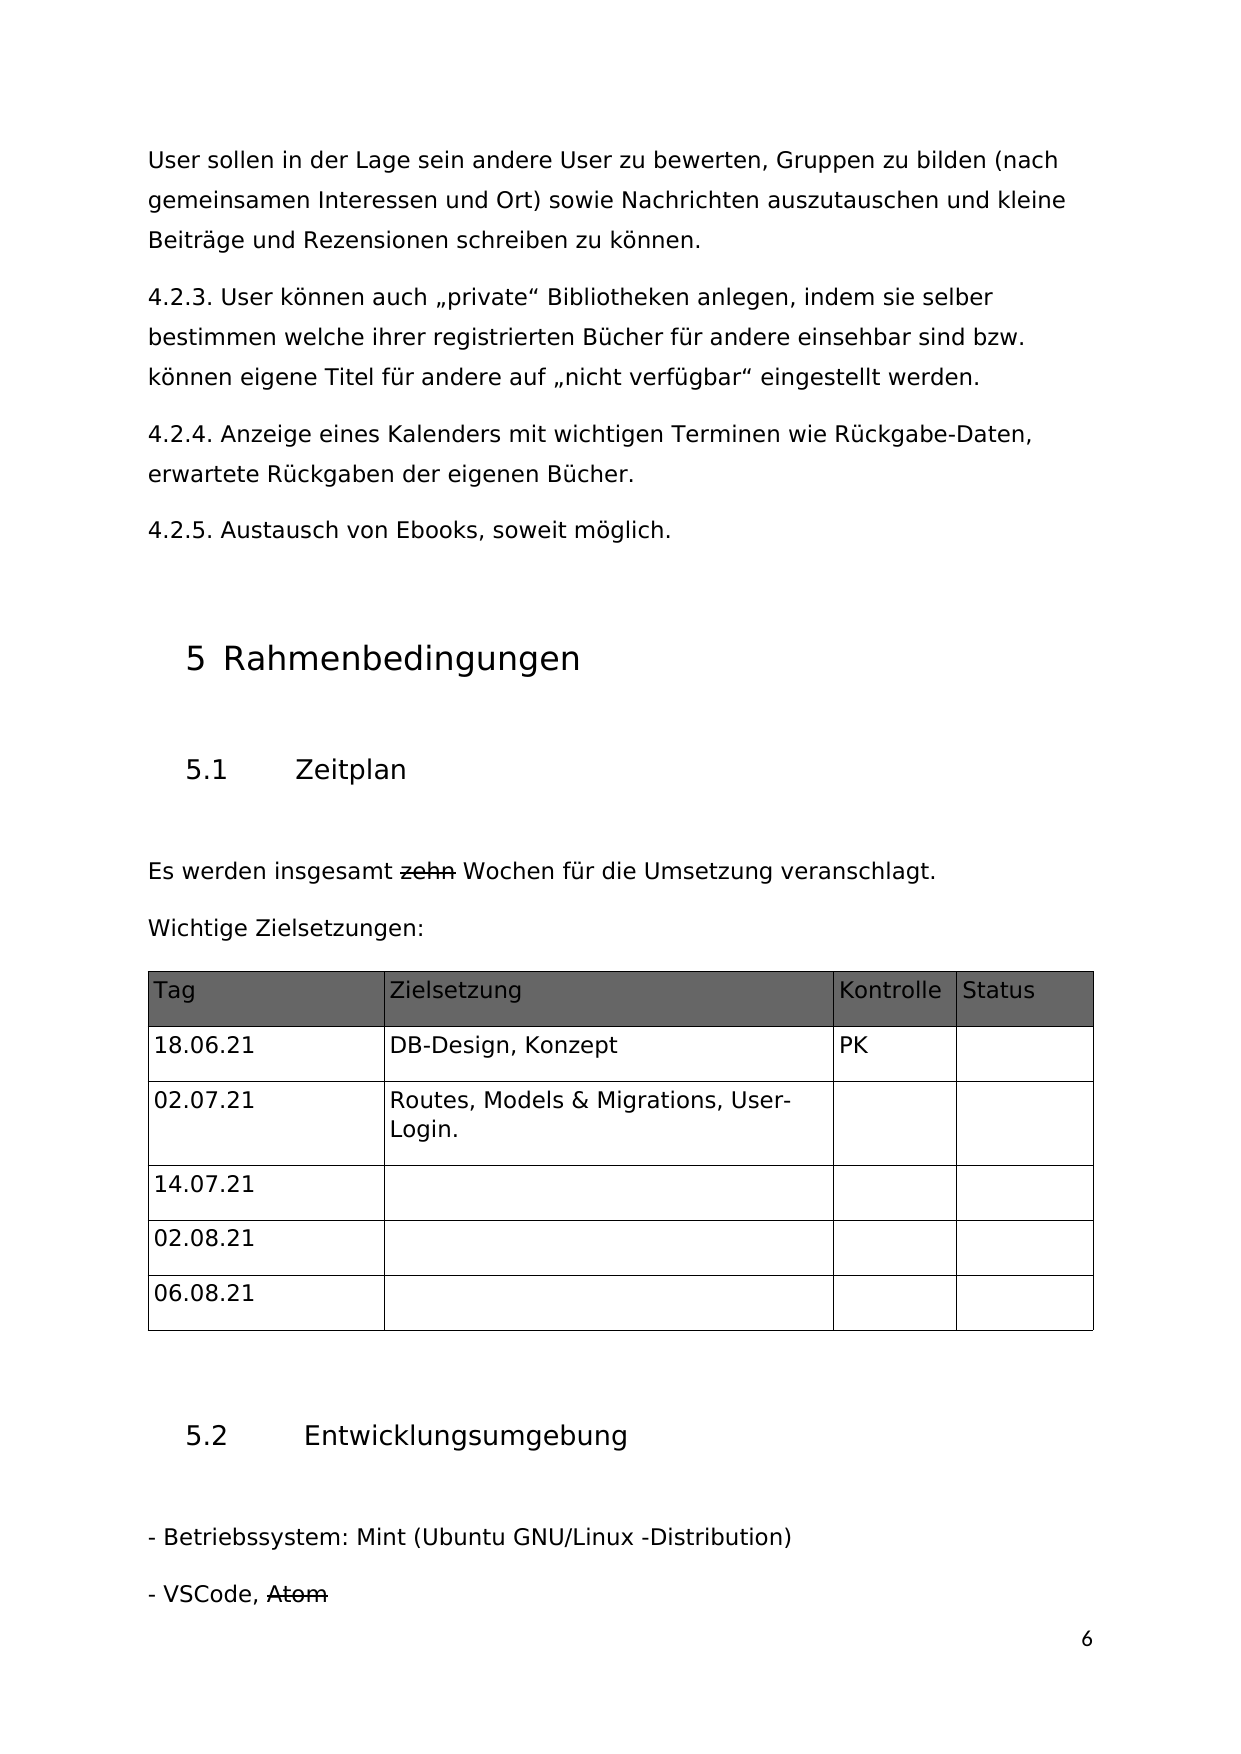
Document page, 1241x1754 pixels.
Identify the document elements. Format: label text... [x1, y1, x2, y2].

text - Betriebssystem: Mint (Ubuntu GNU/Linux -Distribution) [148, 1524, 1093, 1551]
text Es werden insgesamt zehn Wochen für die Umsetzung veranschlagt. [148, 858, 1093, 885]
table_cell DB-Design, Konzept [385, 1027, 833, 1081]
table_cell [957, 1027, 1093, 1081]
table_cell Routes, Models & Migrations, User-Login. [385, 1082, 833, 1165]
text - VSCode, Atom [148, 1581, 1093, 1608]
subtitle Entwicklungsumgebung [185, 1421, 1093, 1452]
table_cell 18.06.21 [149, 1027, 384, 1081]
table_header Tag [149, 972, 384, 1026]
text 4.2.3. User können auch „private“ Bibliotheken anlegen, indem sie selber bestimmen welche ihrer registrierten Bücher für andere einsehbar sind bzw. können eigene Titel für andere auf „nicht verfügbar“ eingestellt werden. [148, 284, 1093, 391]
table_cell [834, 1082, 956, 1165]
table_cell [834, 1276, 956, 1329]
table_cell [957, 1276, 1093, 1329]
table_cell 06.08.21 [149, 1276, 384, 1329]
table_header Zielsetzung [385, 972, 833, 1026]
table_header Kontrolle [834, 972, 956, 1026]
text Wichtige Zielsetzungen: [148, 915, 1093, 941]
subtitle Zeitplan [185, 754, 1093, 786]
table_cell [957, 1082, 1093, 1165]
subtitle Rahmenbedingungen [185, 639, 1093, 678]
text 4.2.4. Anzeige eines Kalenders mit wichtigen Terminen wie Rückgabe-Daten, erwartete Rückgaben der eigenen Bücher. [148, 421, 1093, 488]
table_cell 14.07.21 [149, 1166, 384, 1220]
table_cell [385, 1276, 833, 1329]
table_cell [834, 1221, 956, 1275]
text User sollen in der Lage sein andere User zu bewerten, Gruppen zu bilden (nach gemeinsamen Interessen und Ort) sowie Nachrichten auszutauschen und kleine Beiträge und Rezensionen schreiben zu können. [148, 148, 1093, 254]
table_cell [834, 1166, 956, 1220]
table_header Status [957, 972, 1093, 1026]
table_cell PK [834, 1027, 956, 1081]
table_cell [957, 1166, 1093, 1220]
table_cell [957, 1221, 1093, 1275]
table_cell [385, 1221, 833, 1275]
table_cell 02.08.21 [149, 1221, 384, 1275]
text 4.2.5. Austausch von Ebooks, soweit möglich. [148, 518, 1093, 544]
table_cell [385, 1166, 833, 1220]
table_cell 02.07.21 [149, 1082, 384, 1165]
